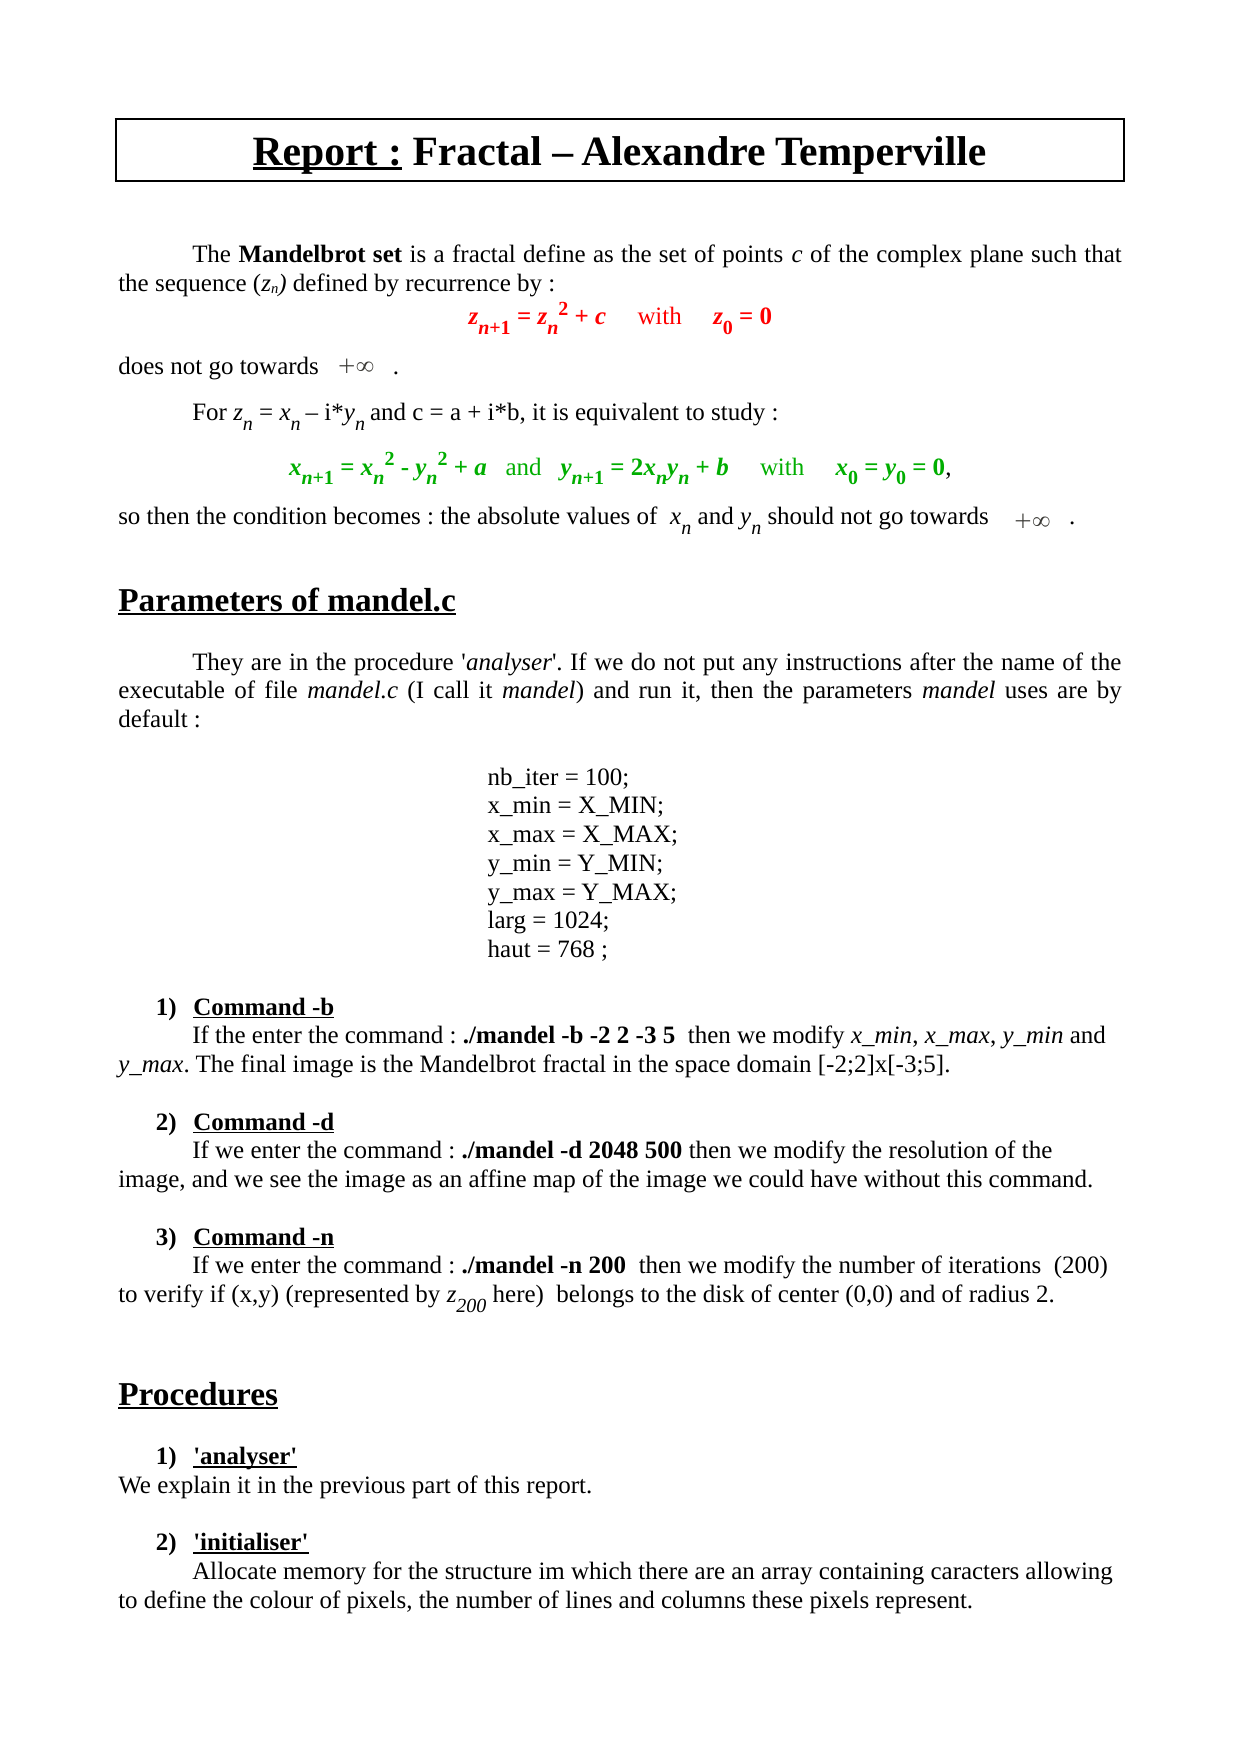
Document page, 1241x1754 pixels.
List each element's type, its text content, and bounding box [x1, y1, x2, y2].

text so then the condition becomes : the absolute values of xn and yn should not go towards . [118, 501, 1122, 538]
text xn+1 = xn2 - yn2 + a and yn+1 = 2xnyn + b with x0 = y0 = 0, [118, 447, 1122, 489]
text Allocate memory for the structure im which there are an array containing caracters allowing to define the colour of pixels, the number of lines and columns these pixels represent. [118, 1556, 1122, 1614]
list Command -b [156, 992, 1122, 1021]
list 'analyser' [156, 1441, 1122, 1470]
text If we enter the command : ./mandel -d 2048 500 then we modify the resolution of the image, and we see the image as an affine map of the image we could have without this command. [118, 1136, 1122, 1193]
list Command -d [156, 1107, 1122, 1136]
text Procedures [118, 1374, 1122, 1412]
text If the enter the command : ./mandel -b -2 2 -3 5 then we modify x_min, x_max, y_min and y_max. The final image is the Mandelbrot fractal in the space domain [-2;2]x[-3;5]. [118, 1021, 1122, 1078]
text zn+1 = zn2 + c with z0 = 0 [118, 297, 1122, 339]
text y_min = Y_MIN; [118, 848, 1122, 877]
text The Mandelbrot set is a fractal define as the set of points c of the complex plane such that the sequence (zn) defined by recurrence by : [118, 239, 1122, 297]
list 'initialiser' [156, 1527, 1122, 1556]
text nb_iter = 100; [118, 762, 1122, 791]
text larg = 1024; [118, 906, 1122, 934]
text y_max = Y_MAX; [118, 877, 1122, 906]
text x_min = X_MIN; [118, 791, 1122, 819]
text If we enter the command : ./mandel -n 200 then we modify the number of iterations (200) to verify if (x,y) (represented by z200 here) belongs to the disk of center (0,0) and of radius 2. [118, 1251, 1122, 1317]
text does not go towards. [118, 351, 1122, 380]
text haut = 768 ; [118, 934, 1122, 963]
text Parameters of mandel.c [118, 580, 1122, 618]
text They are in the procedure 'analyser'. If we do not put any instructions after the name of the executable of file mandel.c (I call it mandel) and run it, then the parameters mandel uses are by default : [118, 647, 1122, 733]
text x_max = X_MAX; [118, 819, 1122, 848]
list Command -n [156, 1222, 1122, 1251]
table_header Report : Fractal – Alexandre Temperville [117, 120, 1123, 179]
text For zn = xn – i*yn and c = a + i*b, it is equivalent to study : [118, 392, 1122, 434]
text We explain it in the previous part of this report. [118, 1470, 1122, 1499]
